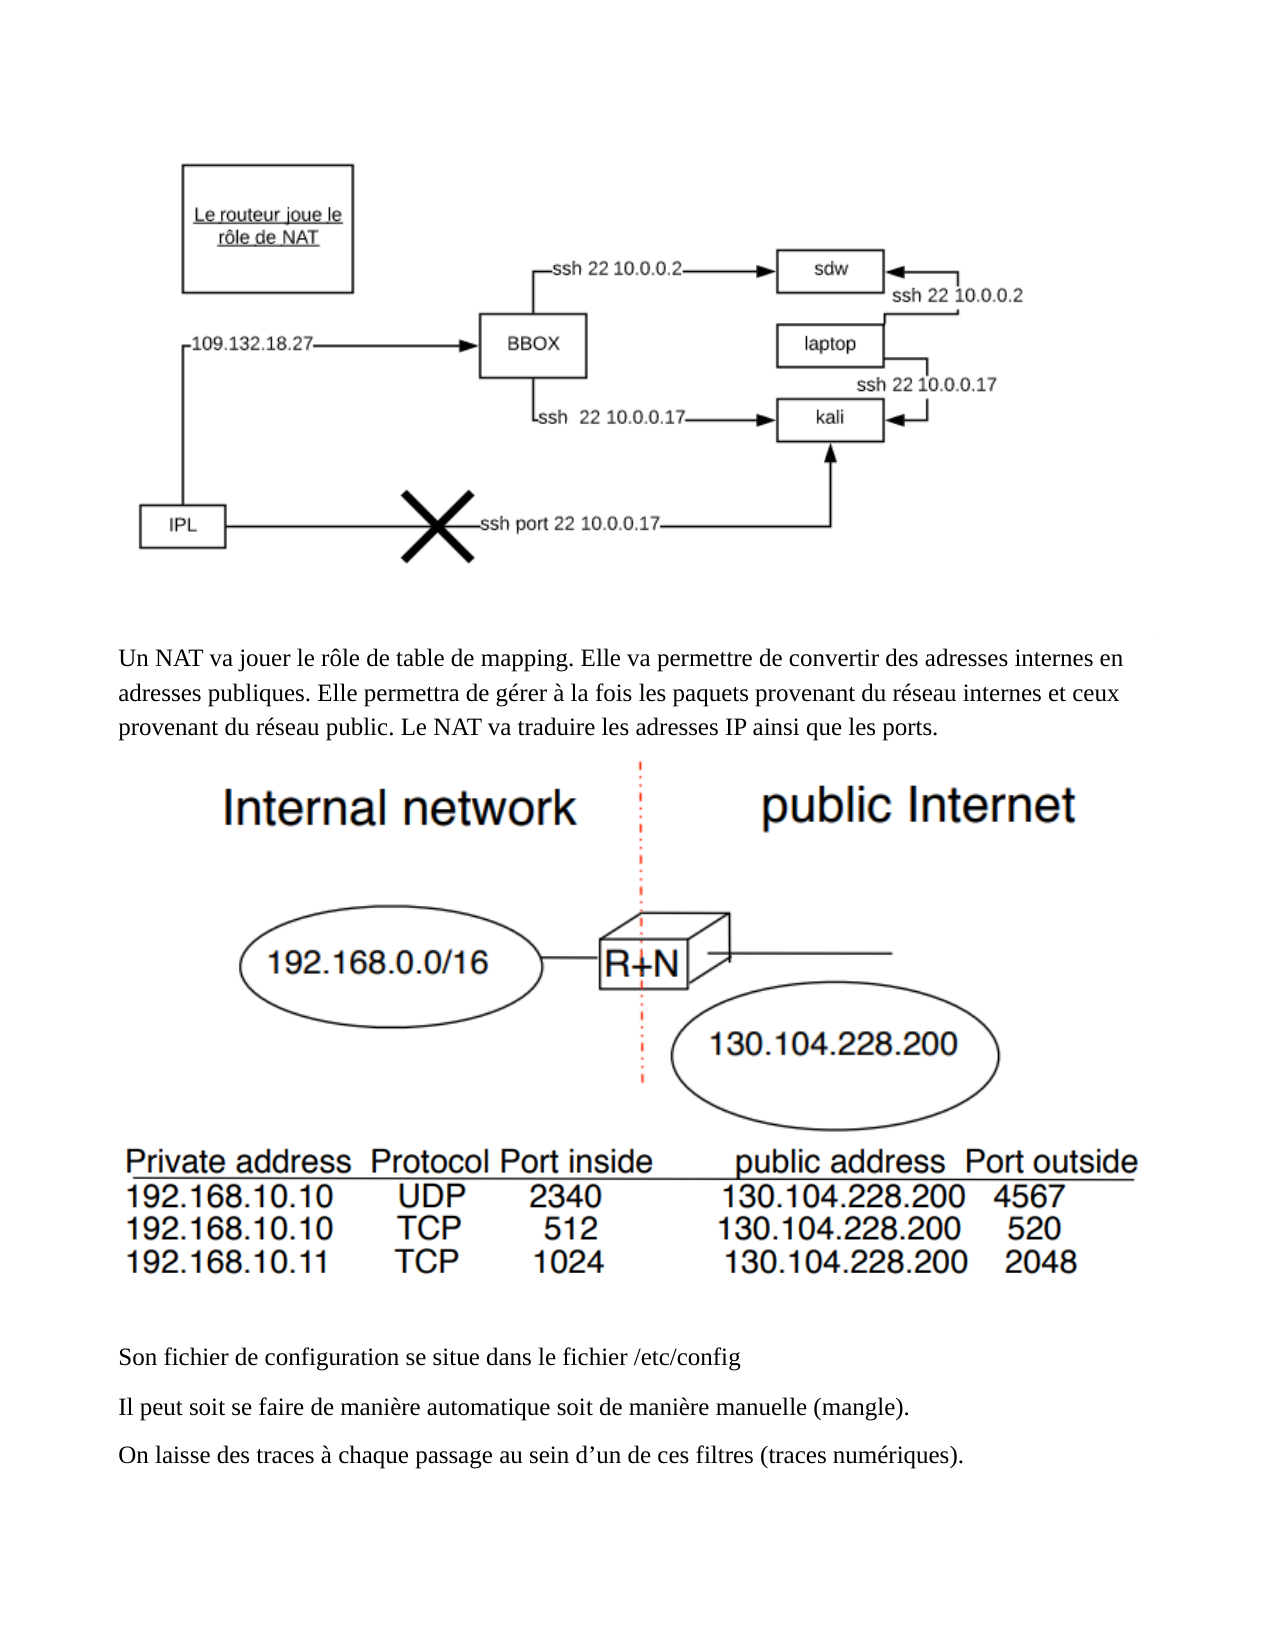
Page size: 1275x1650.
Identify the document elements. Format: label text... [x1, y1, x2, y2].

text Son fichier de configuration se situe dans le fichier /etc/config [118, 1342, 1157, 1371]
text Un NAT va jouer le rôle de table de mapping. Elle va permettre de convertir des adresses internes en adresses publiques. Elle permettra de gérer à la fois les paquets provenant du réseau internes et ceux provenant du réseau public. Le NAT va traduire les adresses IP ainsi que les ports. [118, 638, 1157, 741]
picture [118, 118, 1157, 638]
picture [110, 1144, 1149, 1294]
text Il peut soit se faire de manière automatique soit de manière manuelle (mangle). [118, 1392, 1157, 1420]
text On laisse des traces à chaque passage au sein d’un de ces filtres (traces numériques). [118, 1441, 1157, 1469]
picture [177, 761, 1098, 1135]
